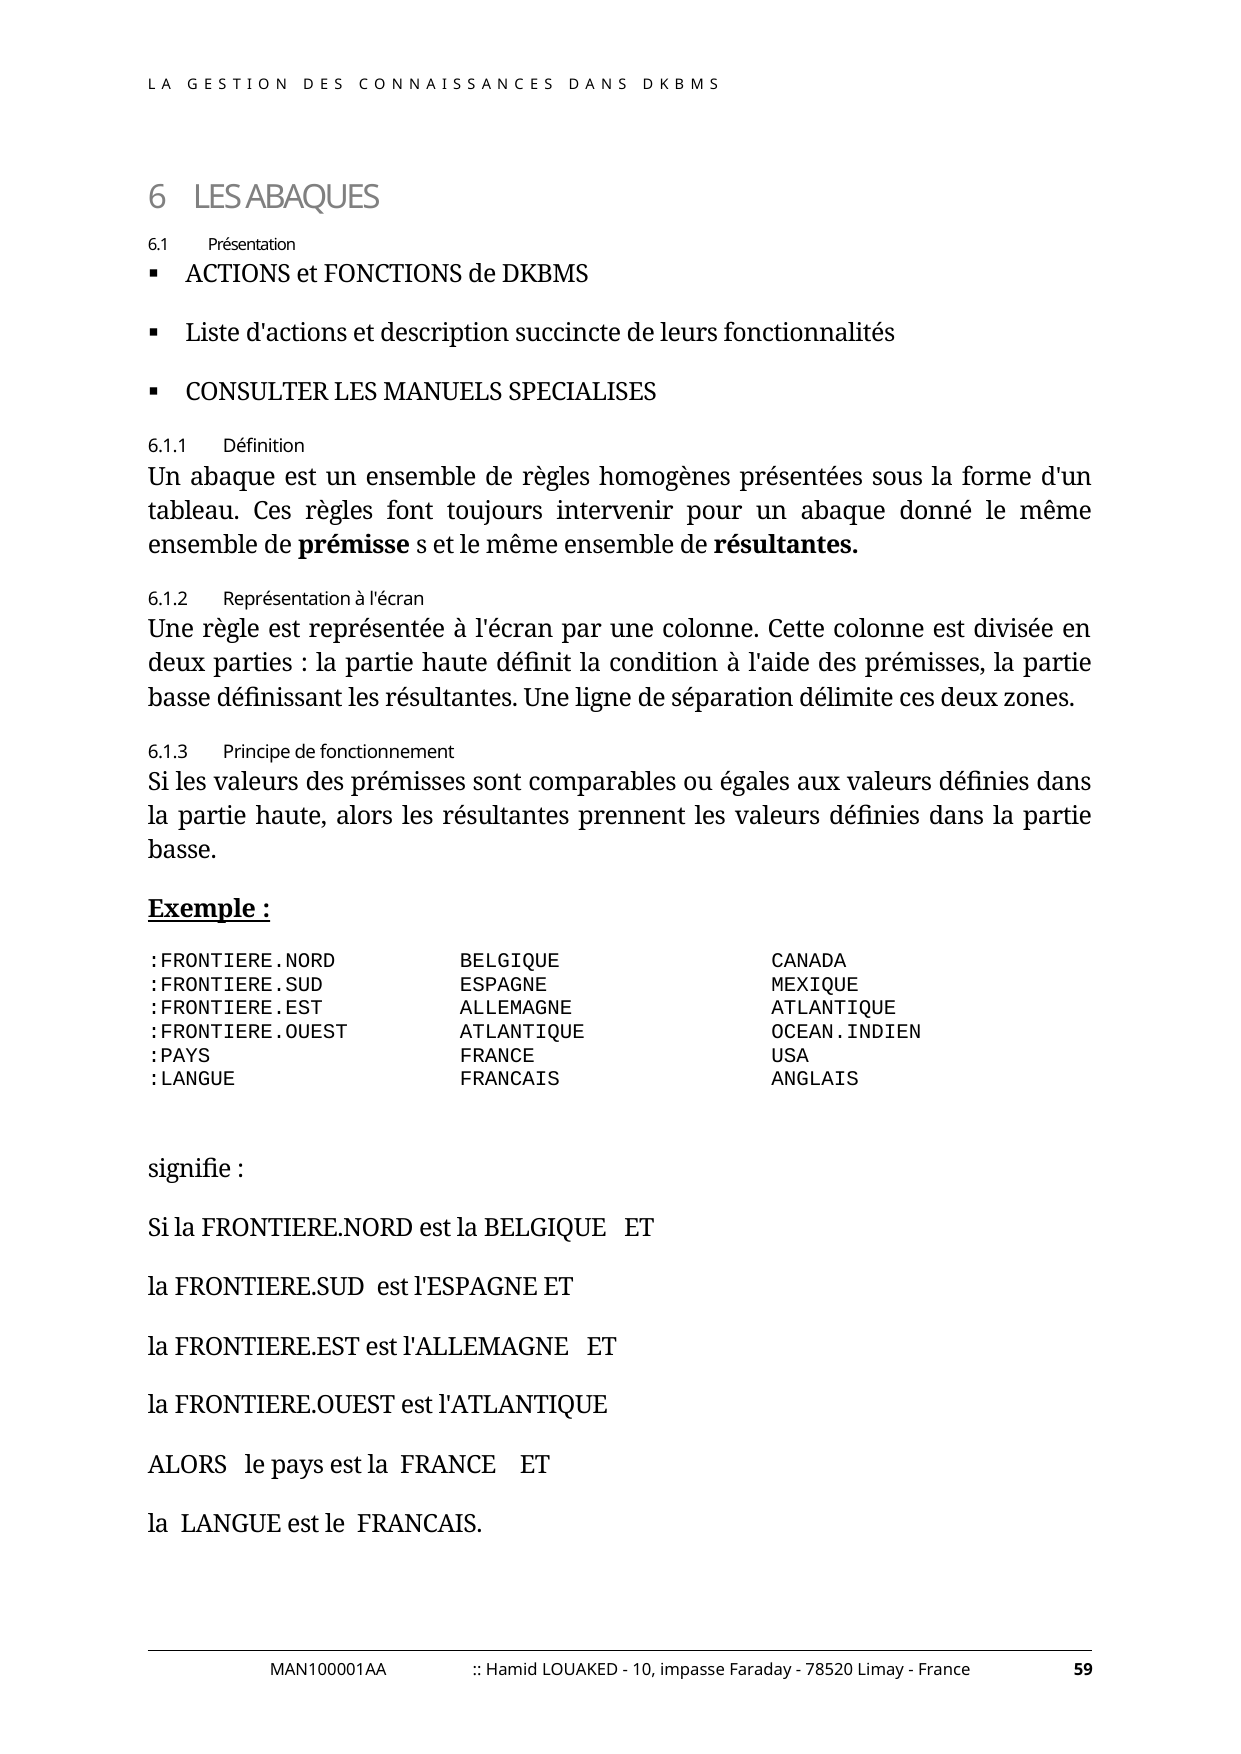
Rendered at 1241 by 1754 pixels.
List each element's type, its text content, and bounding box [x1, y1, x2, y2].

subtitle Présentation [148, 231, 1092, 256]
list Liste d'actions et description succincte de leurs fonctionnalités [148, 315, 1092, 349]
text Une règle est représentée à l'écran par une colonne. Cette colonne est divisée en deux parties : la partie haute définit la condition à l'aide des prémisses, la partie basse définissant les résultantes. Une ligne de séparation délimite ces deux zones. [148, 611, 1092, 713]
list ACTIONS et FONCTIONS de DKBMS [148, 256, 1092, 290]
text la FRONTIERE.SUD est l'ESPAGNE ET [148, 1269, 1092, 1303]
text Un abaque est un ensemble de règles homogènes présentées sous la forme d'un tableau. Ces règles font toujours intervenir pour un abaque donné le même ensemble de prémisse s et le même ensemble de résultantes. [148, 458, 1092, 561]
subtitle Représentation à l'écran [148, 586, 1092, 611]
text la FRONTIERE.EST est l'ALLEMAGNE ET [148, 1328, 1092, 1362]
table_header :FRONTIERE.NORD :FRONTIERE.SUD :FRONTIERE.EST :FRONTIERE.OUEST :PAYS :LANGUE [136, 950, 448, 1092]
list CONSULTER LES MANUELS SPECIALISES [148, 374, 1092, 408]
text la FRONTIERE.OUEST est l'ATLANTIQUE [148, 1387, 1092, 1421]
subtitle LES ABAQUES [148, 173, 1092, 218]
text Exemple : [148, 891, 1092, 925]
text signifie : [148, 1151, 1092, 1185]
text ALORS le pays est la FRANCE ET [148, 1446, 1092, 1480]
text la LANGUE est le FRANCAIS. [148, 1505, 1092, 1539]
table_header BELGIQUE ESPAGNE ALLEMAGNE ATLANTIQUE FRANCE FRANCAIS [448, 950, 760, 1092]
subtitle Définition [148, 433, 1092, 458]
subtitle Principe de fonctionnement [148, 738, 1092, 764]
text Si les valeurs des prémisses sont comparables ou égales aux valeurs définies dans la partie haute, alors les résultantes prennent les valeurs définies dans la partie basse. [148, 764, 1092, 866]
table_header CANADA MEXIQUE ATLANTIQUE OCEAN.INDIEN USA ANGLAIS [760, 950, 1072, 1092]
text Si la FRONTIERE.NORD est la BELGIQUE ET [148, 1210, 1092, 1244]
